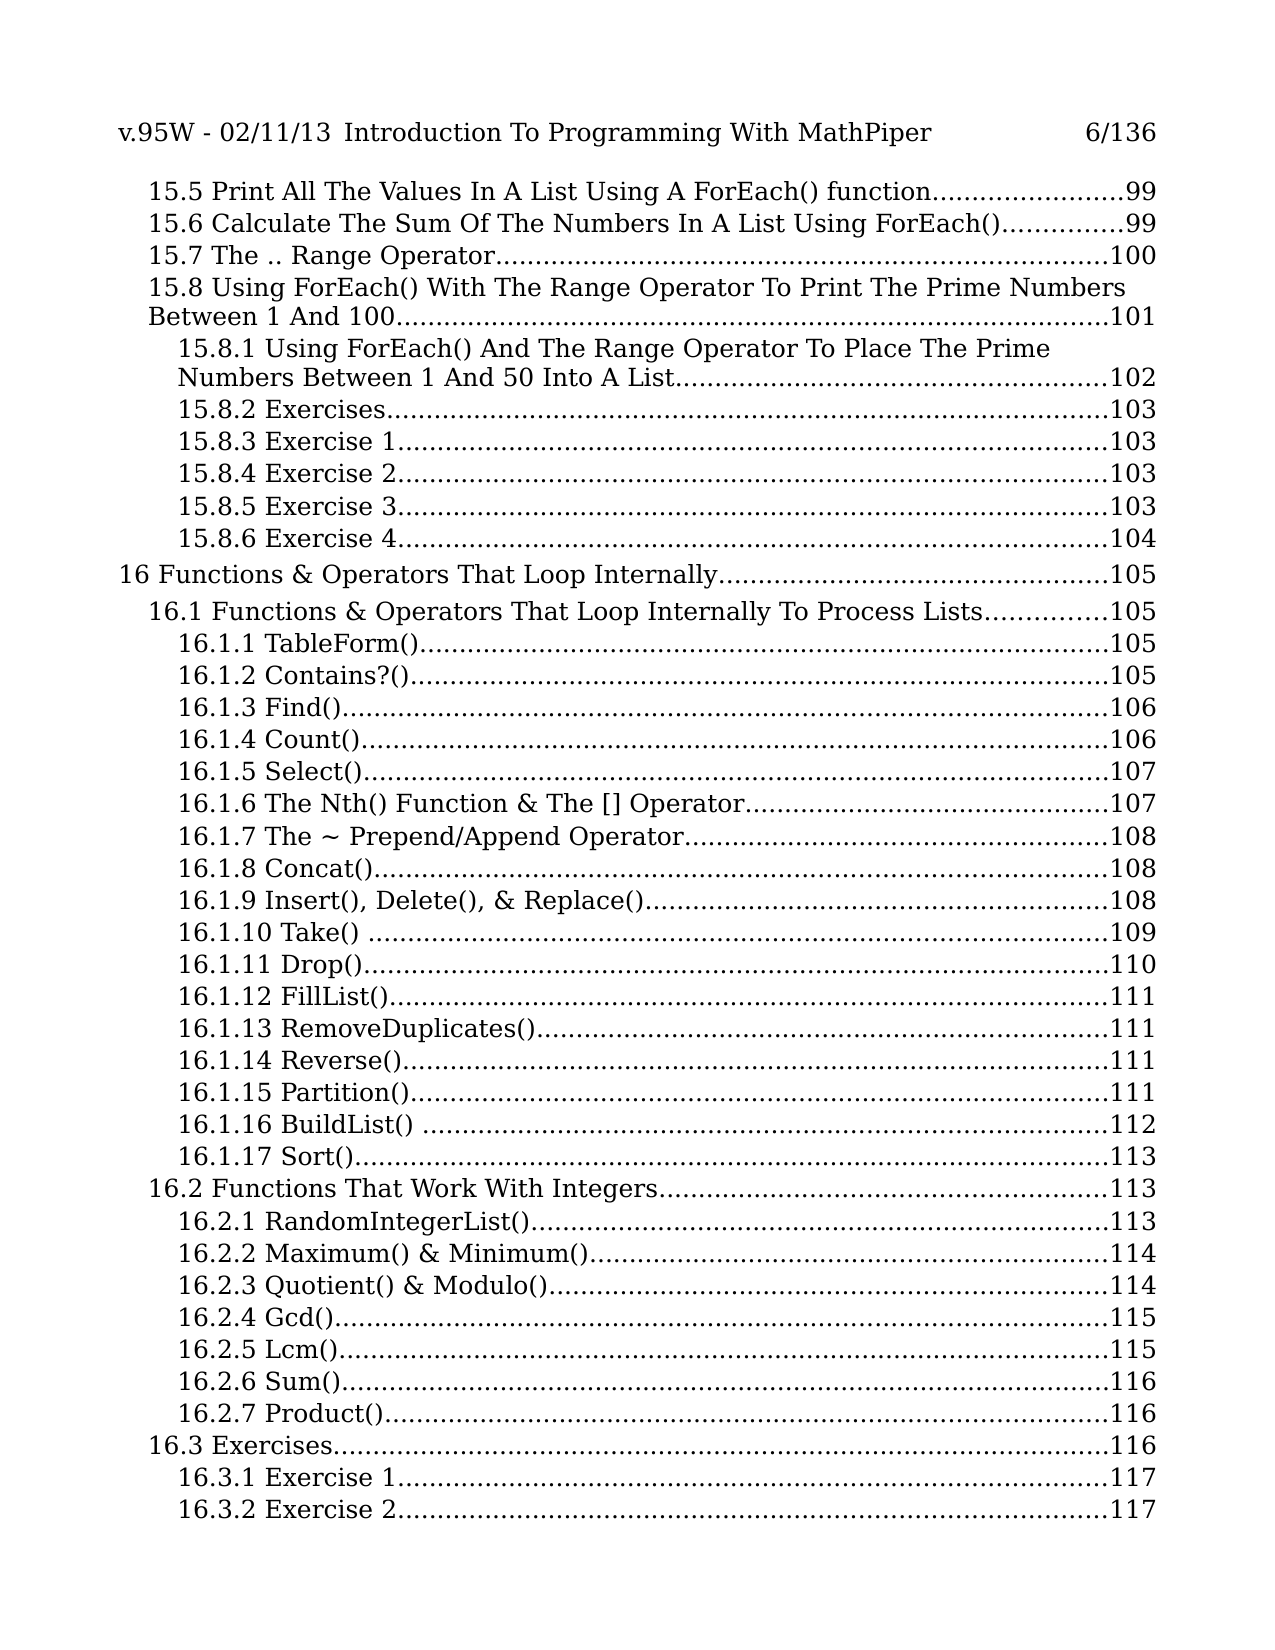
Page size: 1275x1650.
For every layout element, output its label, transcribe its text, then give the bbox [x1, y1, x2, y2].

text 16.1.11 Drop() 110 [177, 950, 1157, 979]
text 16.1.13 RemoveDuplicates() 111 [177, 1014, 1157, 1043]
text 16.3.2 Exercise 2 117 [177, 1496, 1157, 1525]
text 16.2 Functions That Work With Integers 113 [148, 1175, 1157, 1204]
text 16.1.15 Partition() 111 [177, 1078, 1157, 1108]
text 16.1.5 Select() 107 [177, 758, 1157, 787]
text 15.6 Calculate The Sum Of The Numbers In A List Using ForEach() 99 [148, 209, 1157, 238]
text 16.2.2 Maximum() & Minimum() 114 [177, 1239, 1157, 1268]
text 16.1.1 TableForm() 105 [177, 629, 1157, 658]
text 15.8.4 Exercise 2 103 [177, 460, 1157, 489]
text 16.2.1 RandomIntegerList() 113 [177, 1207, 1157, 1236]
text 16.1.8 Concat() 108 [177, 854, 1157, 883]
text 16.1.9 Insert(), Delete(), & Replace() 108 [177, 886, 1157, 915]
text 16.1.16 BuildList() 112 [177, 1111, 1157, 1140]
text 15.8.2 Exercises 103 [177, 396, 1157, 425]
text 15.8 Using ForEach() With The Range Operator To Print The Prime Numbers Between 1 And 100 101 [148, 273, 1157, 331]
text 16.2.7 Product() 116 [177, 1399, 1157, 1428]
text 15.7 The .. Range Operator 100 [148, 241, 1157, 270]
text 16.2.3 Quotient() & Modulo() 114 [177, 1271, 1157, 1300]
text 15.8.3 Exercise 1 103 [177, 428, 1157, 457]
text 16.1.12 FillList() 111 [177, 982, 1157, 1011]
text 16.3.1 Exercise 1 117 [177, 1463, 1157, 1493]
text 16.1.10 Take() 109 [177, 918, 1157, 947]
text 15.8.5 Exercise 3 103 [177, 492, 1157, 521]
text 16.2.5 Lcm() 115 [177, 1335, 1157, 1364]
text 15.5 Print All The Values In A List Using A ForEach() function 99 [148, 177, 1157, 206]
text 16.1.3 Find() 106 [177, 693, 1157, 723]
text 16.2.4 Gcd() 115 [177, 1303, 1157, 1332]
text 15.8.1 Using ForEach() And The Range Operator To Place The Prime Numbers Between 1 And 50 Into A List 102 [177, 334, 1157, 393]
text 16 Functions & Operators That Loop Internally 105 [118, 561, 1157, 590]
text 15.8.6 Exercise 4 104 [177, 524, 1157, 553]
text 16.1.17 Sort() 113 [177, 1143, 1157, 1172]
text 16.1.7 The ~ Prepend/Append Operator 108 [177, 822, 1157, 851]
text 16.1.14 Reverse() 111 [177, 1046, 1157, 1076]
text 16.3 Exercises 116 [148, 1431, 1157, 1461]
text 16.1 Functions & Operators That Loop Internally To Process Lists 105 [148, 597, 1157, 626]
text 16.1.4 Count() 106 [177, 726, 1157, 755]
text 16.2.6 Sum() 116 [177, 1367, 1157, 1396]
text 16.1.2 Contains?() 105 [177, 661, 1157, 691]
text 16.1.6 The Nth() Function & The [] Operator 107 [177, 790, 1157, 819]
